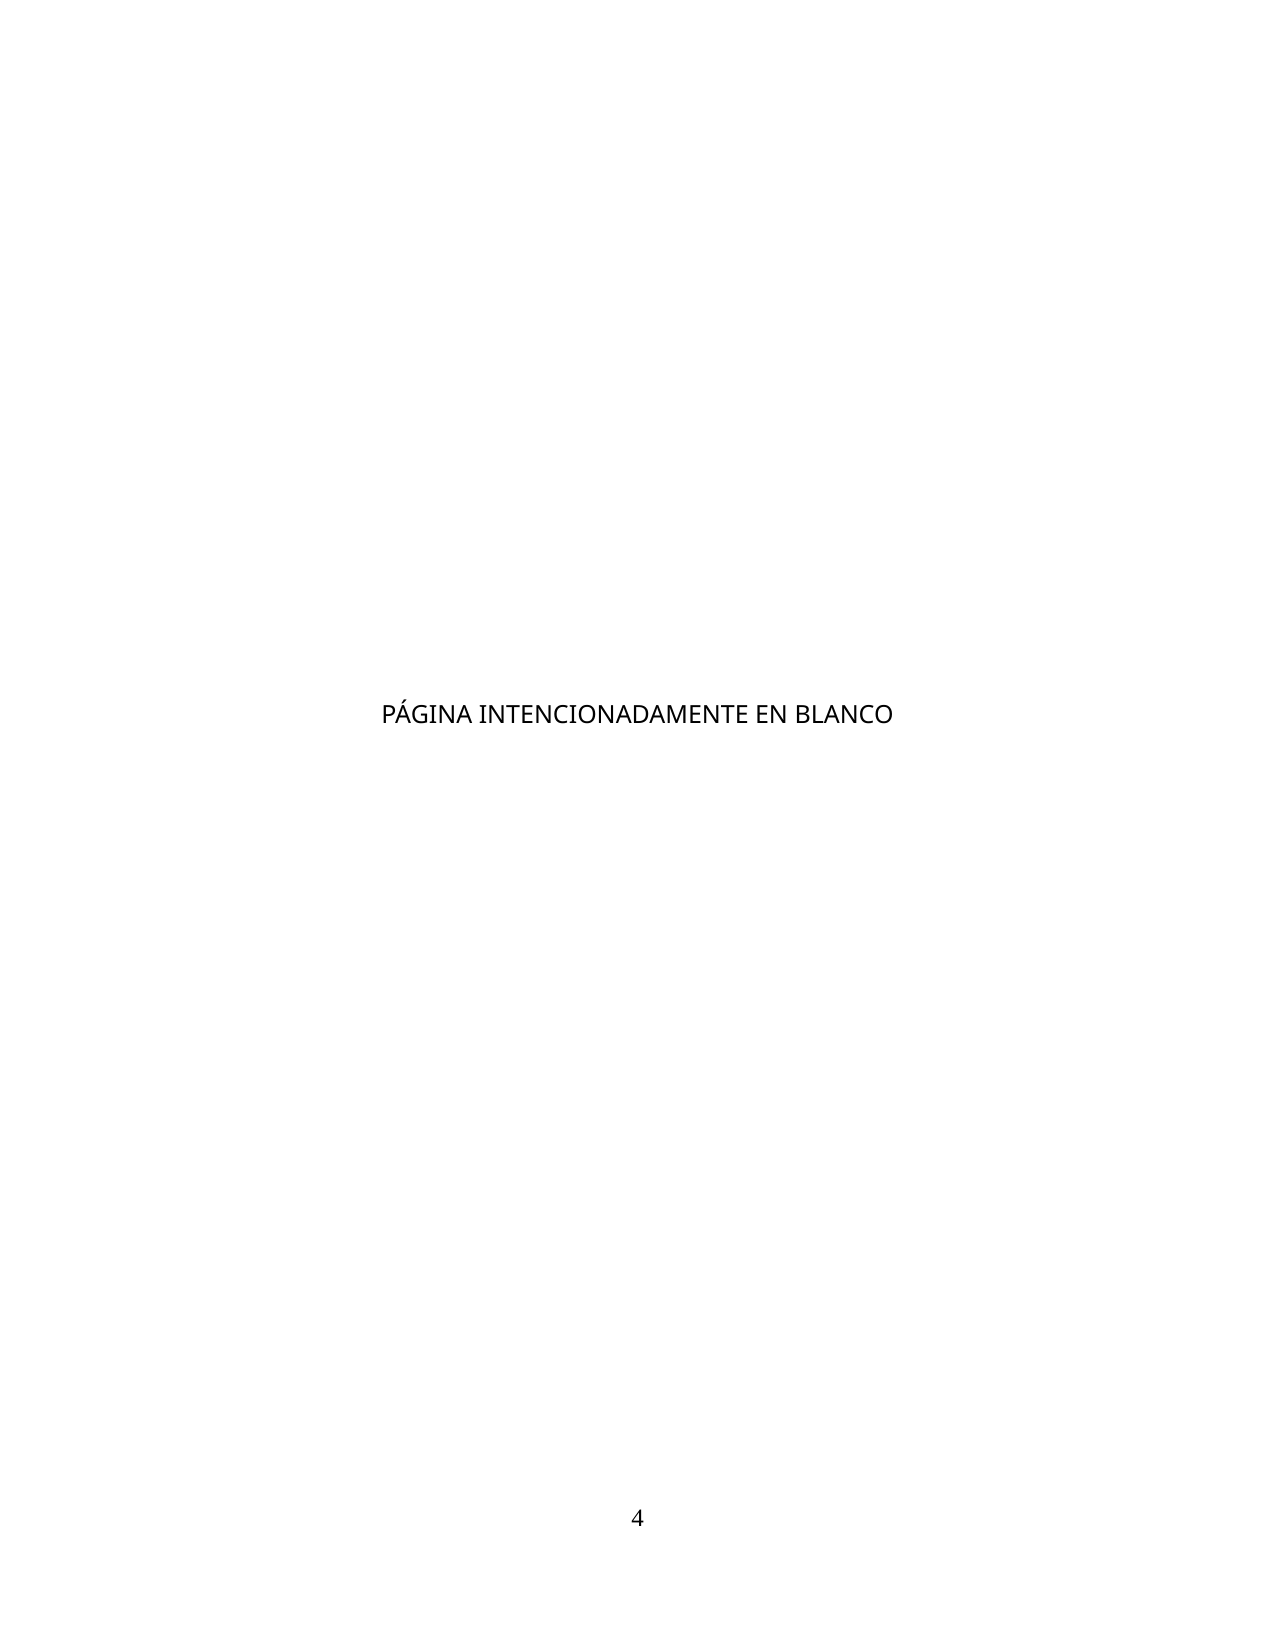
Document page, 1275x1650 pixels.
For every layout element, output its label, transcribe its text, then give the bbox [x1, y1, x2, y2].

text PÁGINA INTENCIONADAMENTE EN BLANCO [118, 697, 1157, 731]
